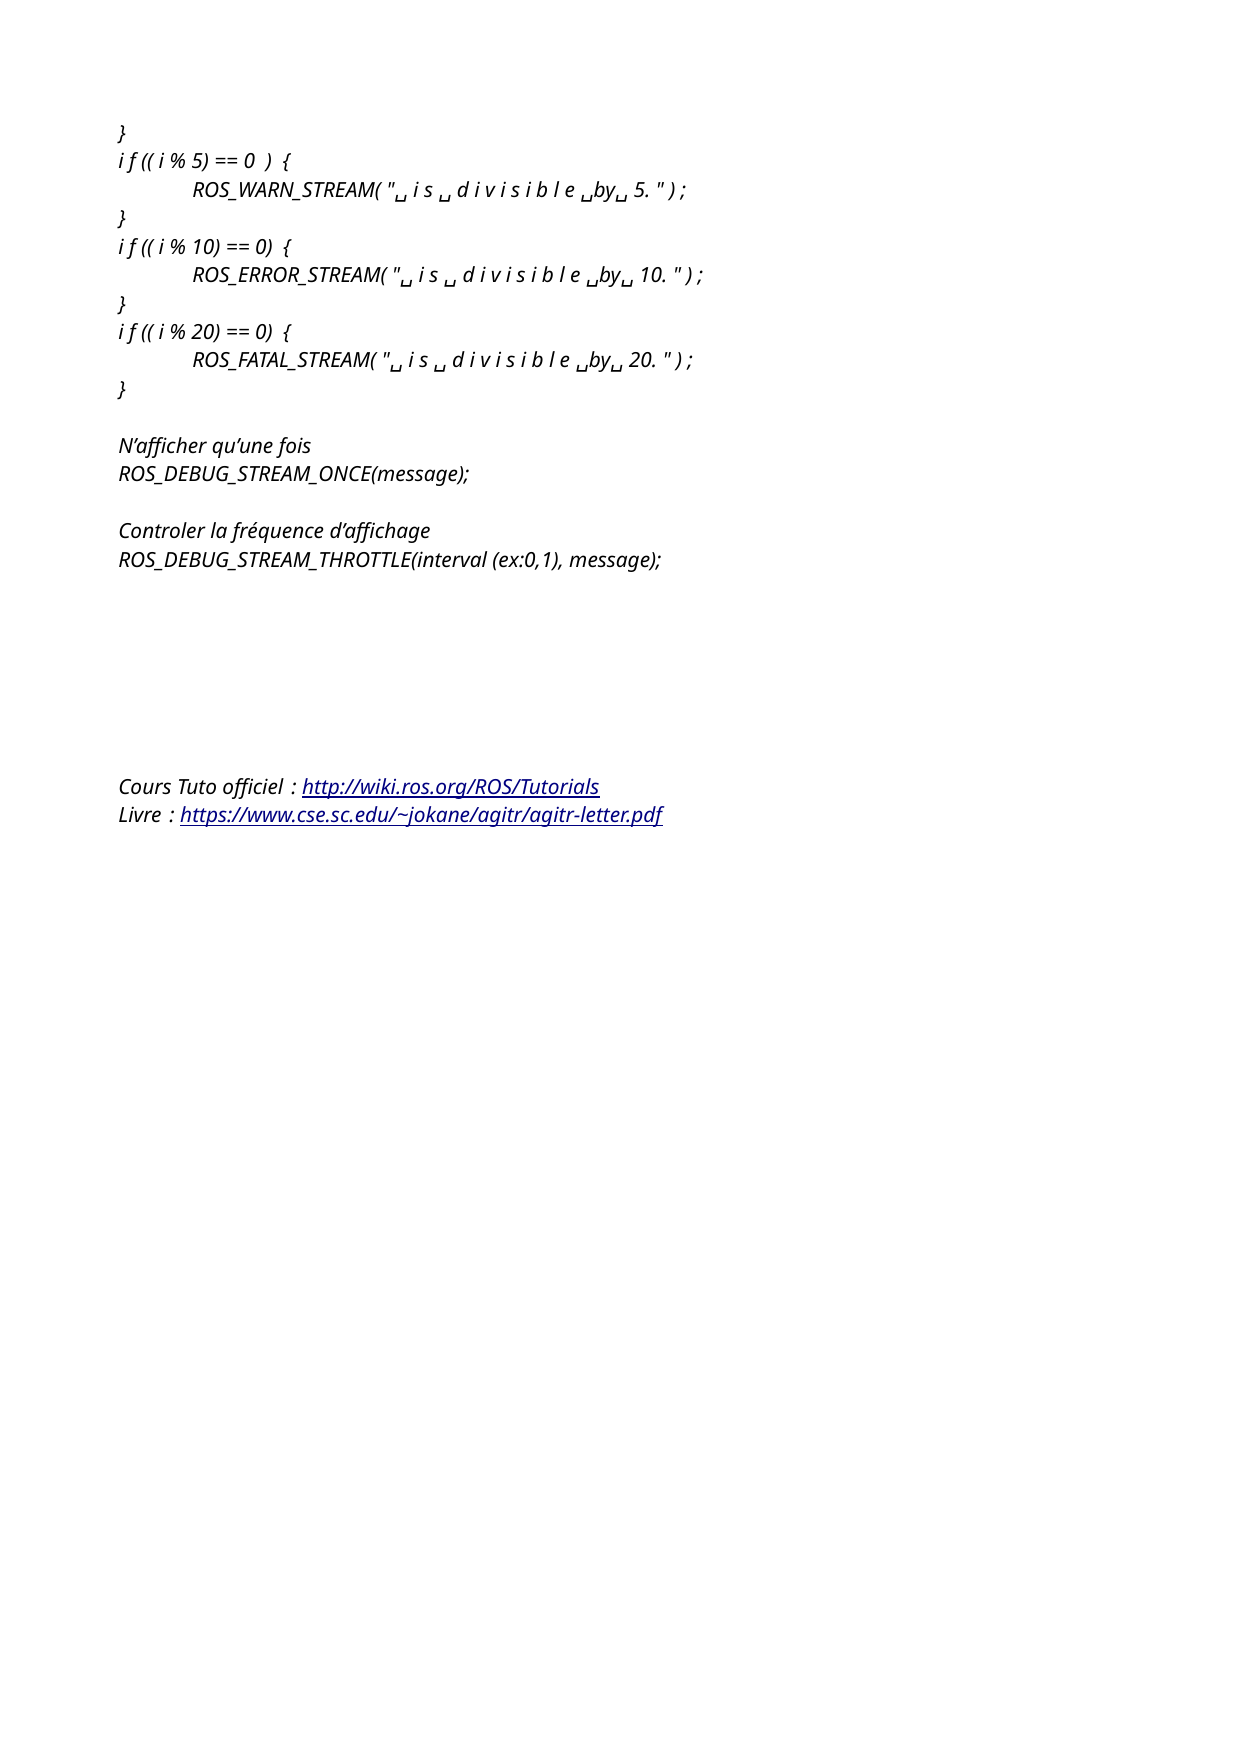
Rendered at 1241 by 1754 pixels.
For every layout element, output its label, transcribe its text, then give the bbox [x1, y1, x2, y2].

text i f (( i % 10) == 0) { [118, 232, 1122, 260]
text ROS_FATAL_STREAM( "␣ i s ␣ d i v i s i b l e ␣by␣ 20. " ) ; [118, 346, 1122, 374]
text } [118, 289, 1122, 317]
text Controler la fréquence d’affichage [118, 516, 1122, 545]
text ROS_DEBUG_STREAM_THROTTLE(interval (ex:0,1), message); [118, 545, 1122, 573]
text } [118, 374, 1122, 402]
text ROS_DEBUG_STREAM_ONCE(message); [118, 459, 1122, 488]
text i f (( i % 5) == 0 ) { [118, 147, 1122, 175]
text } [118, 118, 1122, 147]
text i f (( i % 20) == 0) { [118, 317, 1122, 346]
text N’afficher qu’une fois [118, 431, 1122, 459]
text } [118, 203, 1122, 232]
text ROS_ERROR_STREAM( "␣ i s ␣ d i v i s i b l e ␣by␣ 10. " ) ; [118, 260, 1122, 289]
text Livre : https://www.cse.sc.edu/~jokane/agitr/agitr-letter.pdf [118, 801, 1122, 829]
text Cours Tuto officiel : http://wiki.ros.org/ROS/Tutorials [118, 772, 1122, 801]
text ROS_WARN_STREAM( "␣ i s ␣ d i v i s i b l e ␣by␣ 5. " ) ; [118, 175, 1122, 203]
